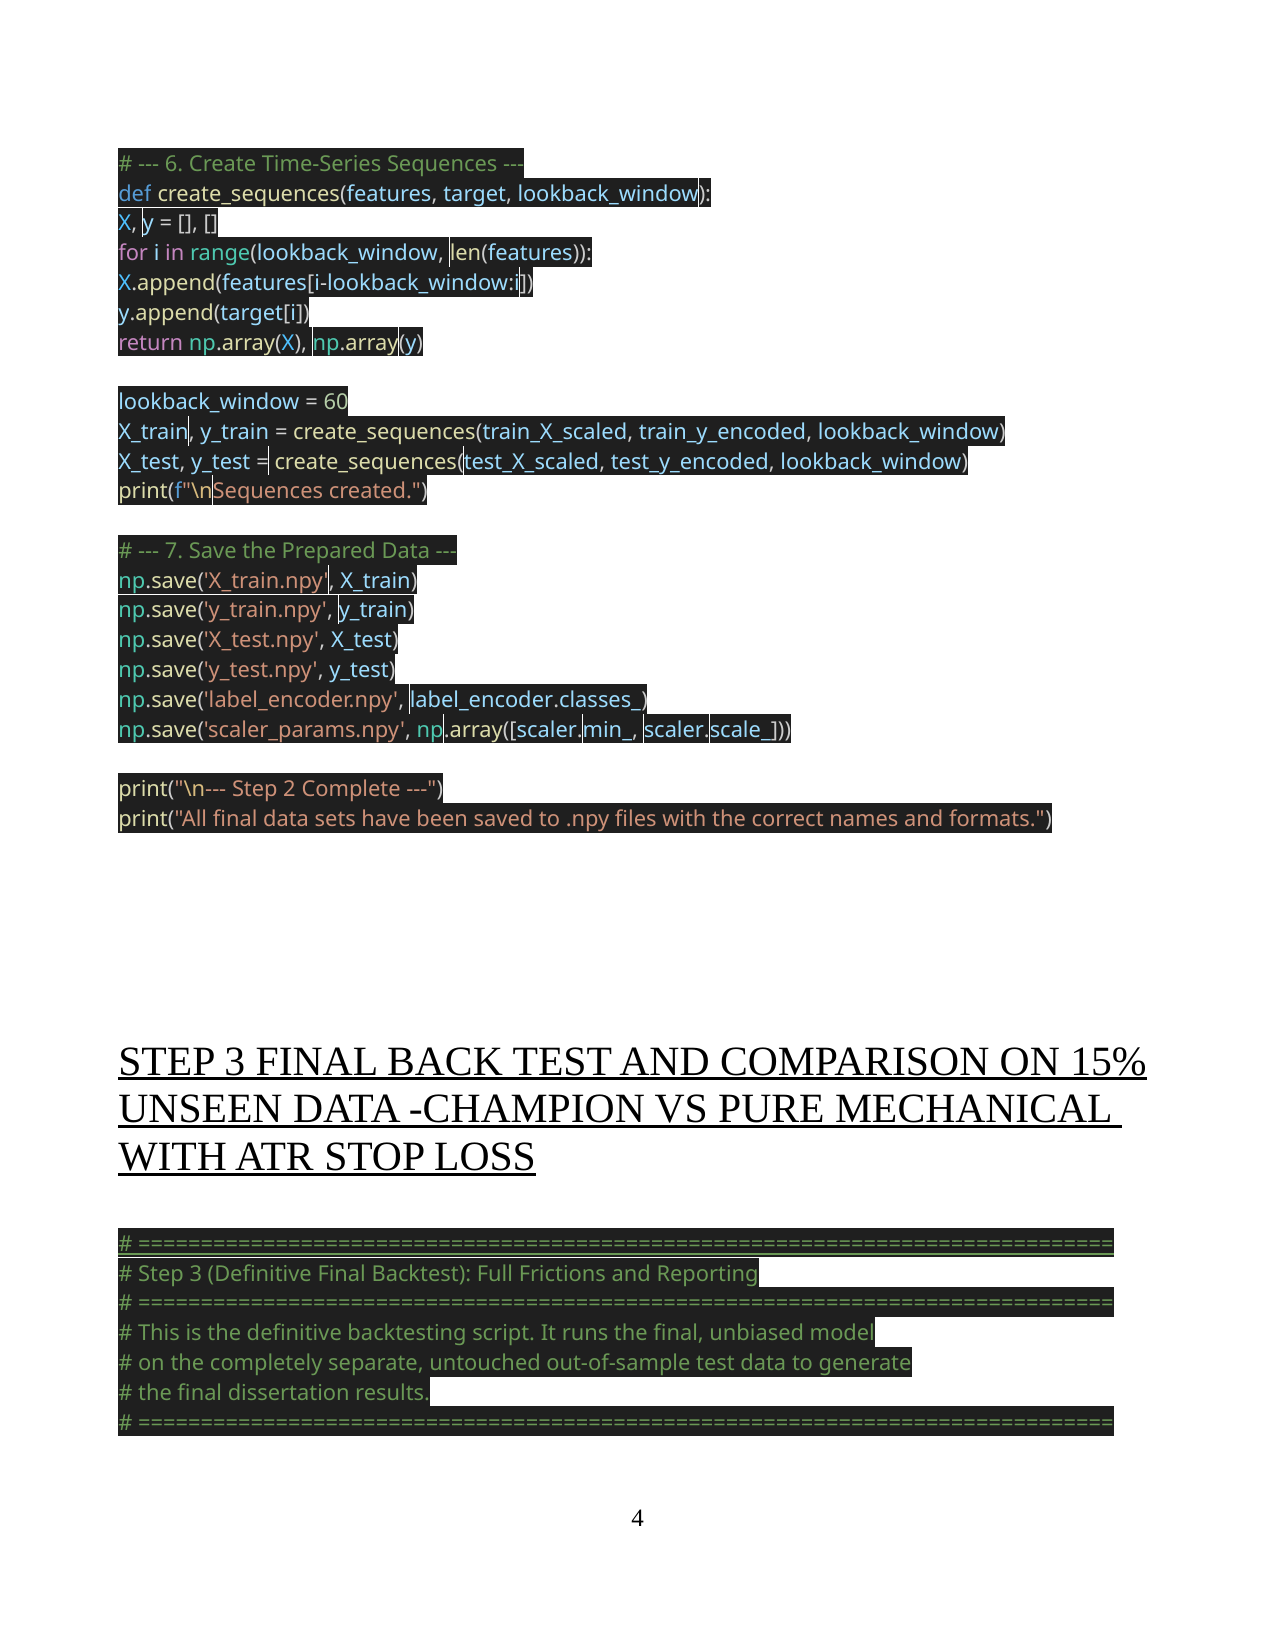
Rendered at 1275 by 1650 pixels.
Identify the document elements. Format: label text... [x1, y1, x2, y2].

text X_test, y_test = create_sequences(test_X_scaled, test_y_encoded, lookback_window) [118, 446, 1157, 475]
text # on the completely separate, untouched out-of-sample test data to generate [118, 1347, 1157, 1377]
text # the final dissertation results. [118, 1377, 1157, 1406]
text # ============================================================================== [118, 1228, 1157, 1257]
text print("\n--- Step 2 Complete ---") [118, 773, 1157, 803]
text def create_sequences(features, target, lookback_window): [118, 178, 1157, 207]
text for i in range(lookback_window, len(features)): [118, 237, 1157, 267]
text X, y = [], [] [118, 207, 1157, 237]
text print("All final data sets have been saved to .npy files with the correct names and formats.") [118, 803, 1157, 833]
text print(f"\nSequences created.") [118, 475, 1157, 505]
text X.append(features[i-lookback_window:i]) [118, 267, 1157, 297]
text np.save('y_test.npy', y_test) [118, 654, 1157, 684]
text np.save('y_train.npy', y_train) [118, 594, 1157, 624]
text # This is the definitive backtesting script. It runs the final, unbiased model [118, 1317, 1157, 1347]
text # ============================================================================== [118, 1287, 1157, 1317]
text lookback_window = 60 [118, 386, 1157, 416]
text y.append(target[i]) [118, 297, 1157, 327]
text np.save('scaler_params.npy', np.array([scaler.min_, scaler.scale_])) [118, 714, 1157, 743]
text # ============================================================================== [118, 1406, 1157, 1436]
text np.save('X_test.npy', X_test) [118, 624, 1157, 654]
text # --- 7. Save the Prepared Data --- [118, 535, 1157, 565]
text X_train, y_train = create_sequences(train_X_scaled, train_y_encoded, lookback_window) [118, 416, 1157, 446]
text np.save('label_encoder.npy', label_encoder.classes_) [118, 684, 1157, 714]
text np.save('X_train.npy', X_train) [118, 565, 1157, 594]
text # Step 3 (Definitive Final Backtest): Full Frictions and Reporting [118, 1257, 1157, 1287]
text return np.array(X), np.array(y) [118, 327, 1157, 356]
text STEP 3 FINAL BACK TEST AND COMPARISON ON 15% UNSEEN DATA -CHAMPION VS PURE MECHANICAL WITH ATR STOP LOSS [118, 1036, 1157, 1180]
text # --- 6. Create Time-Series Sequences --- [118, 148, 1157, 178]
